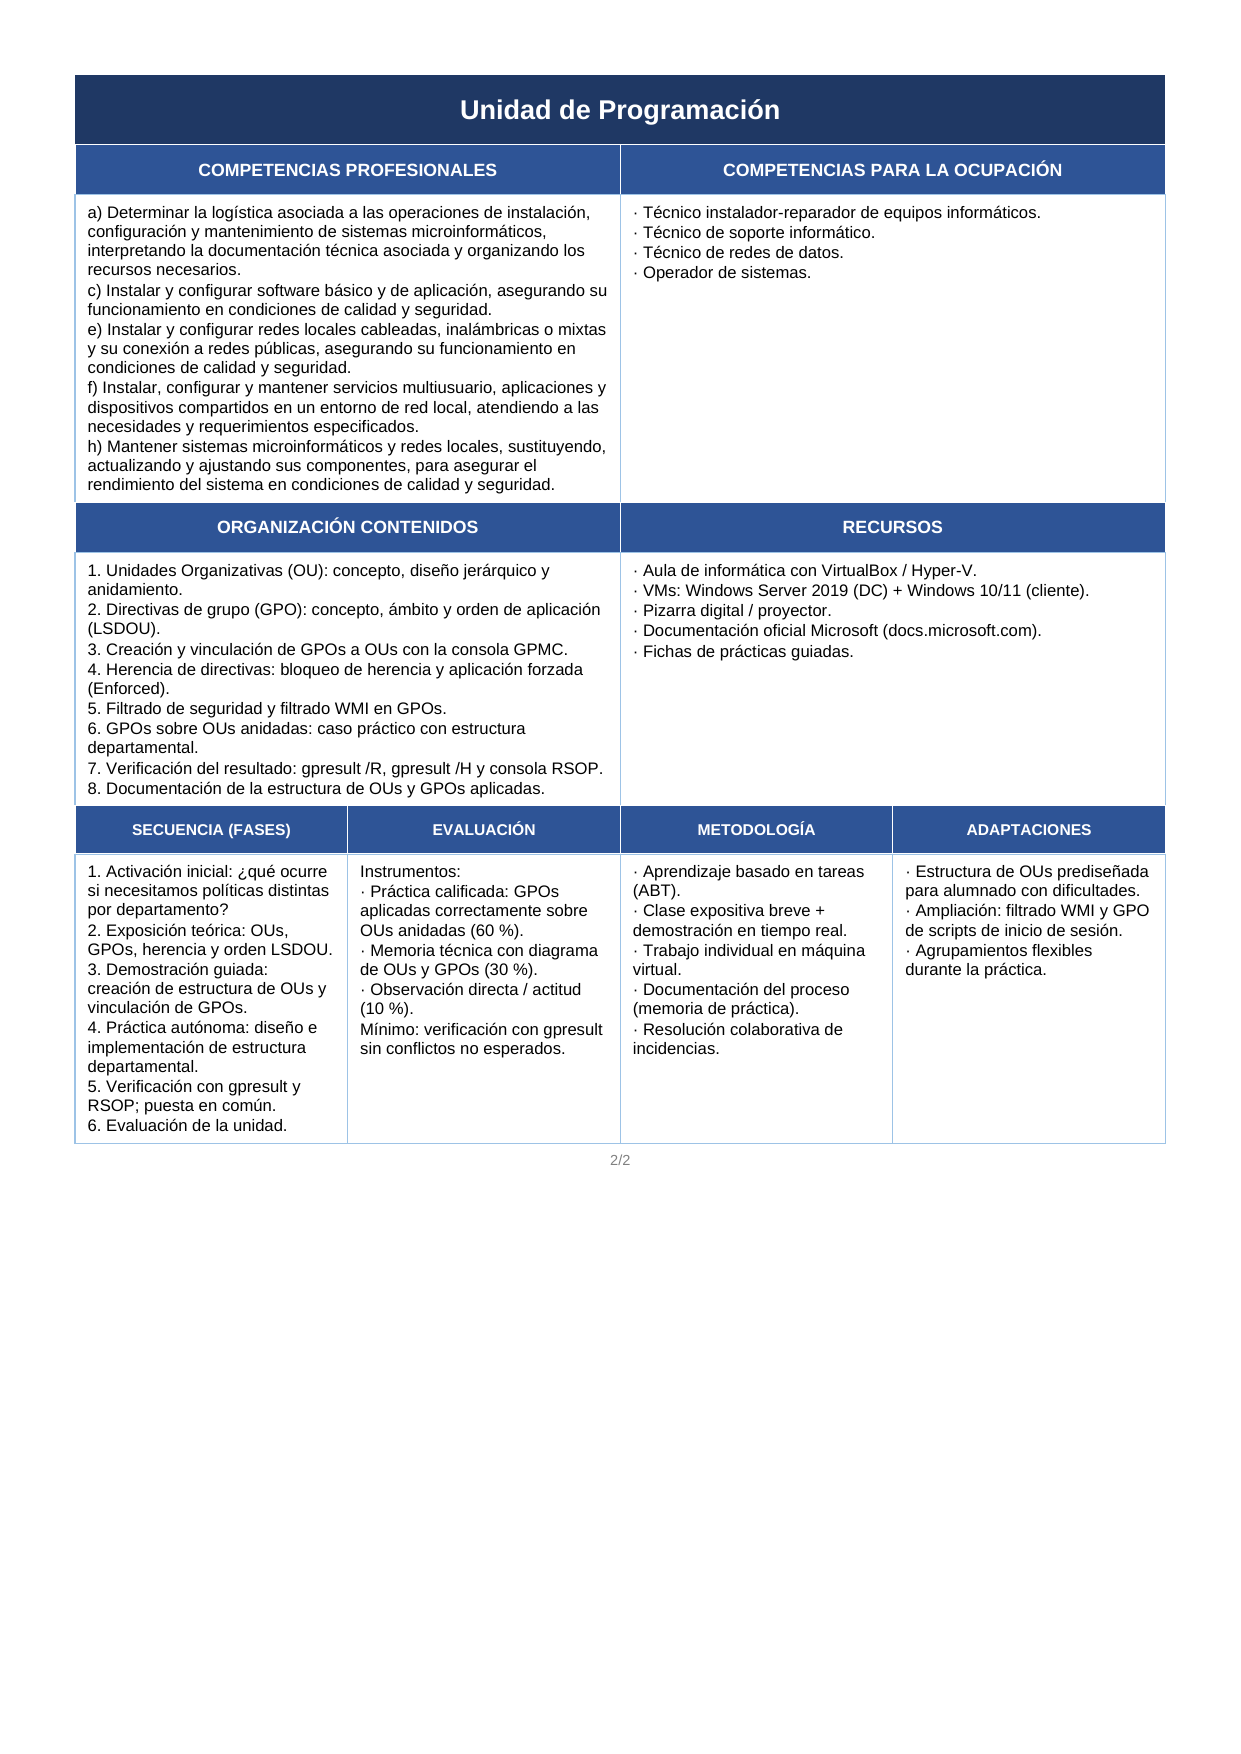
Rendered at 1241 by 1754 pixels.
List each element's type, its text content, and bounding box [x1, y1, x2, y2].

table_cell SECUENCIA (FASES) [76, 806, 347, 853]
table_cell METODOLOGÍA [621, 806, 892, 853]
table_cell EVALUACIÓN [348, 806, 620, 853]
table_cell 1. Activación inicial: ¿qué ocurre si necesitamos políticas distintas por departamento? 2. Exposición teórica: OUs, GPOs, herencia y orden LSDOU. 3. Demostración guiada: creación de estructura de OUs y vinculación de GPOs. 4. Práctica autónoma: diseño e implementación de estructura departamental. 5. Verificación con gpresult y RSOP; puesta en común. 6. Evaluación de la unidad. [76, 855, 347, 1143]
table_cell a) Determinar la logística asociada a las operaciones de instalación, configuración y mantenimiento de sistemas microinformáticos, interpretando la documentación técnica asociada y organizando los recursos necesarios. c) Instalar y configurar software básico y de aplicación, asegurando su funcionamiento en condiciones de calidad y seguridad. e) Instalar y configurar redes locales cableadas, inalámbricas o mixtas y su conexión a redes públicas, asegurando su funcionamiento en condiciones de calidad y seguridad. f) Instalar, configurar y mantener servicios multiusuario, aplicaciones y dispositivos compartidos en un entorno de red local, atendiendo a las necesidades y requerimientos especificados. h) Mantener sistemas microinformáticos y redes locales, sustituyendo, actualizando y ajustando sus componentes, para asegurar el rendimiento del sistema en condiciones de calidad y seguridad. [76, 195, 620, 502]
table_header Unidad de Programación [75, 75, 1165, 144]
table_cell ADAPTACIONES [893, 806, 1165, 853]
table_cell · Aprendizaje basado en tareas (ABT). · Clase expositiva breve + demostración en tiempo real. · Trabajo individual en máquina virtual. · Documentación del proceso (memoria de práctica). · Resolución colaborativa de incidencias. [621, 855, 892, 1143]
table_cell · Técnico instalador-reparador de equipos informáticos. · Técnico de soporte informático. · Técnico de redes de datos. · Operador de sistemas. [621, 195, 1165, 502]
text 2/2 [75, 1152, 1165, 1169]
table_cell COMPETENCIAS PARA LA OCUPACIÓN [621, 145, 1165, 194]
table_cell COMPETENCIAS PROFESIONALES [76, 145, 620, 194]
table_cell · Estructura de OUs prediseñada para alumnado con dificultades. · Ampliación: filtrado WMI y GPO de scripts de inicio de sesión. · Agrupamientos flexibles durante la práctica. [893, 855, 1165, 1143]
table_cell Instrumentos: · Práctica calificada: GPOs aplicadas correctamente sobre OUs anidadas (60 %). · Memoria técnica con diagrama de OUs y GPOs (30 %). · Observación directa / actitud (10 %). Mínimo: verificación con gpresult sin conflictos no esperados. [348, 855, 620, 1143]
table_cell RECURSOS [621, 503, 1165, 552]
table_cell 1. Unidades Organizativas (OU): concepto, diseño jerárquico y anidamiento. 2. Directivas de grupo (GPO): concepto, ámbito y orden de aplicación (LSDOU). 3. Creación y vinculación de GPOs a OUs con la consola GPMC. 4. Herencia de directivas: bloqueo de herencia y aplicación forzada (Enforced). 5. Filtrado de seguridad y filtrado WMI en GPOs. 6. GPOs sobre OUs anidadas: caso práctico con estructura departamental. 7. Verificación del resultado: gpresult /R, gpresult /H y consola RSOP. 8. Documentación de la estructura de OUs y GPOs aplicadas. [76, 553, 620, 805]
table_cell · Aula de informática con VirtualBox / Hyper-V. · VMs: Windows Server 2019 (DC) + Windows 10/11 (cliente). · Pizarra digital / proyector. · Documentación oficial Microsoft (docs.microsoft.com). · Fichas de prácticas guiadas. [621, 553, 1165, 805]
table_cell ORGANIZACIÓN CONTENIDOS [76, 503, 620, 552]
